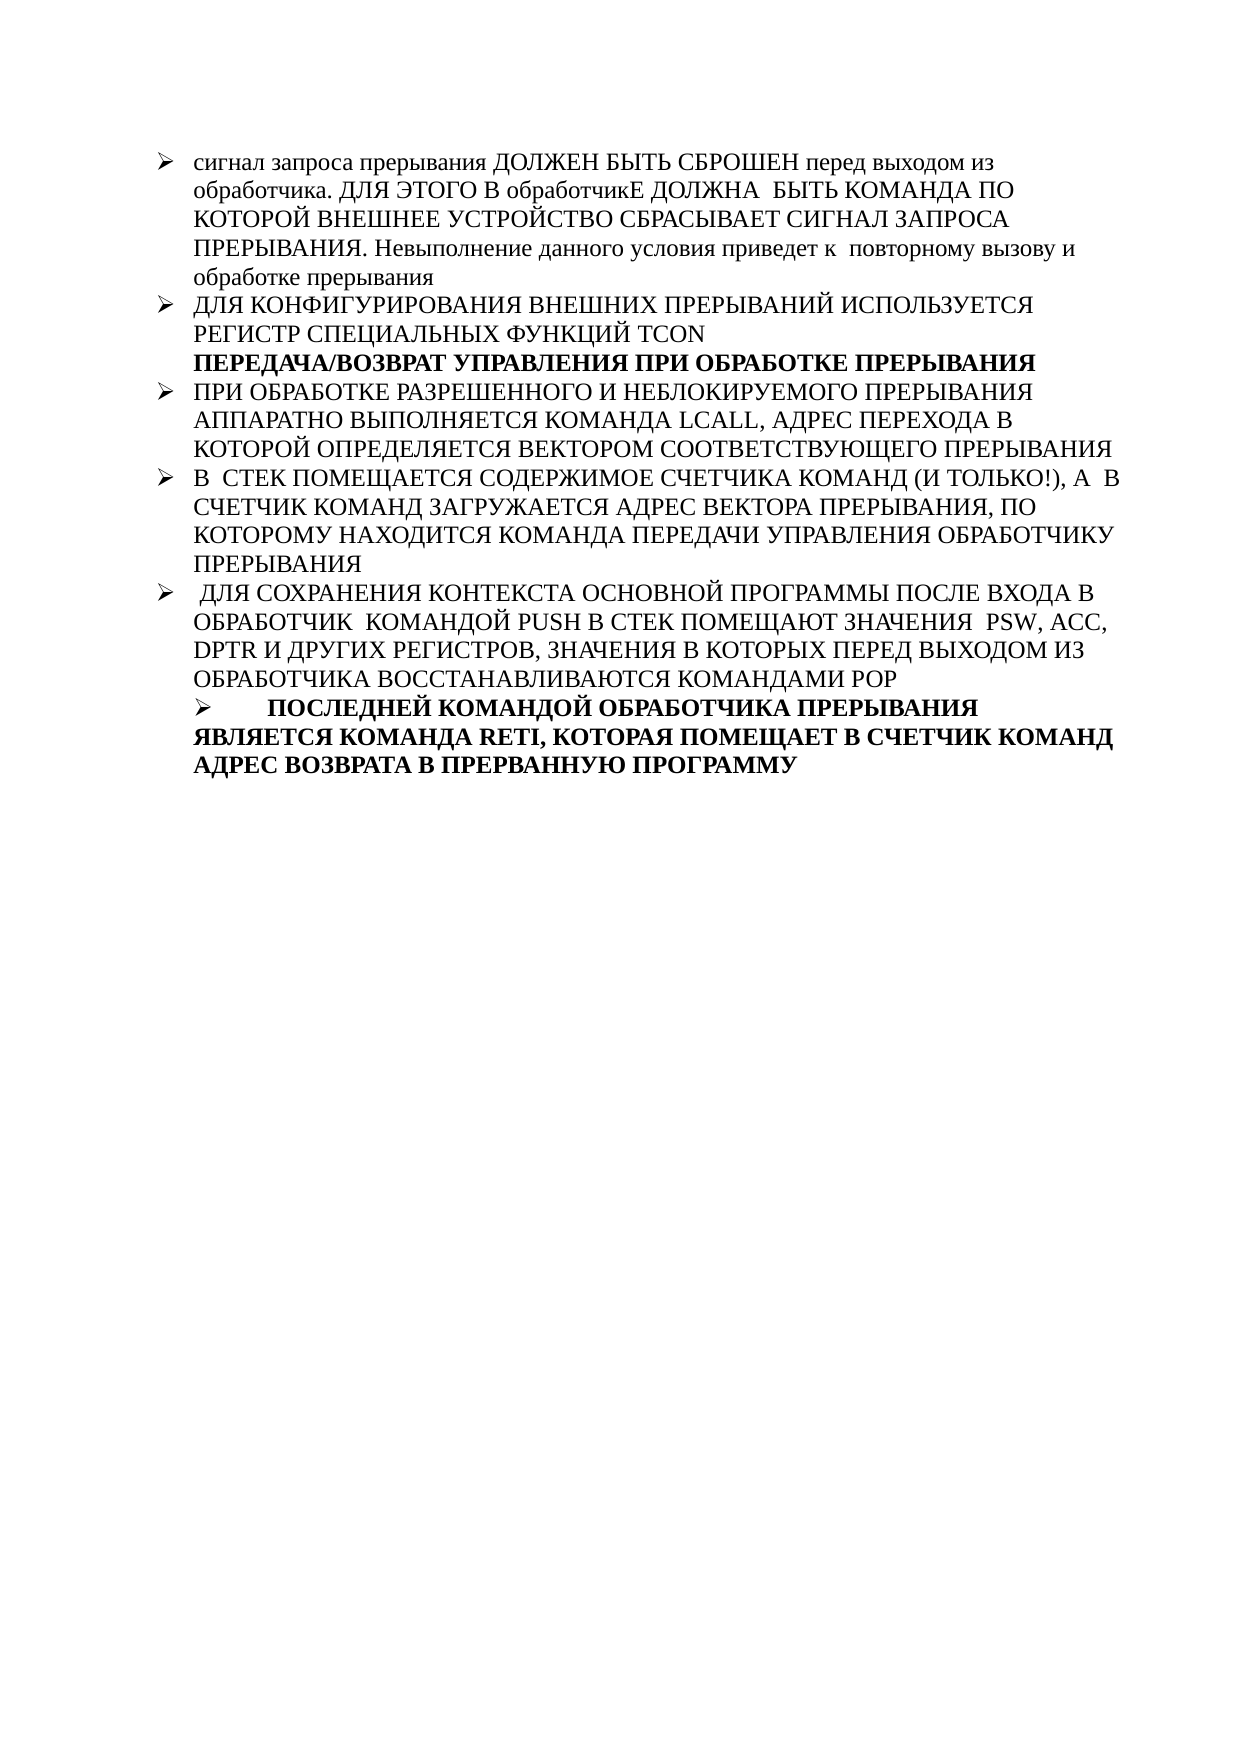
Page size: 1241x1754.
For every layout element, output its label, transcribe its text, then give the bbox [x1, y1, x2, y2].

list ДЛЯ КОНФИГУРИРОВАНИЯ ВНЕШНИХ ПРЕРЫВАНИЙ ИСПОЛЬЗУЕТСЯ РЕГИСТР СПЕЦИАЛЬНЫХ ФУНКЦИЙ TCON [156, 291, 1122, 348]
list В СТЕК ПОМЕЩАЕТСЯ СОДЕРЖИМОЕ СЧЕТЧИКА КОМАНД (И ТОЛЬКО!), А В СЧЕТЧИК КОМАНД ЗАГРУЖАЕТСЯ АДРЕС ВЕКТОРА ПРЕРЫВАНИЯ, ПО КОТОРОМУ НАХОДИТСЯ КОМАНДА ПЕРЕДАЧИ УПРАВЛЕНИЯ ОБРАБОТЧИКУ ПРЕРЫВАНИЯ [156, 463, 1122, 578]
list ПОСЛЕДНЕЙ КОМАНДОЙ ОБРАБОТЧИКА ПРЕРЫВАНИЯ ЯВЛЯЕТСЯ КОМАНДА RETI, КОТОРАЯ ПОМЕЩАЕТ В СЧЕТЧИК КОМАНД АДРЕС ВОЗВРАТА В ПРЕРВАННУЮ ПРОГРАММУ [193, 693, 1122, 779]
text ПЕРЕДАЧА/ВОЗВРАТ УПРАВЛЕНИЯ ПРИ ОБРАБОТКЕ ПРЕРЫВАНИЯ [193, 348, 1122, 377]
list ДЛЯ СОХРАНЕНИЯ КОНТЕКСТА ОСНОВНОЙ ПРОГРАММЫ ПОСЛЕ ВХОДА В ОБРАБОТЧИК КОМАНДОЙ PUSH В СТЕК ПОМЕЩАЮТ ЗНАЧЕНИЯ PSW, ACC, DPTR И ДРУГИХ РЕГИСТРОВ, ЗНАЧЕНИЯ В КОТОРЫХ ПЕРЕД ВЫХОДОМ ИЗ ОБРАБОТЧИКА ВОССТАНАВЛИВАЮТСЯ КОМАНДАМИ РОР [156, 578, 1122, 693]
list ПРИ ОБРАБОТКЕ РАЗРЕШЕННОГО И НЕБЛОКИРУЕМОГО ПРЕРЫВАНИЯ АППАРАТНО ВЫПОЛНЯЕТСЯ КОМАНДА LCALL, АДРЕС ПЕРЕХОДА В КОТОРОЙ ОПРЕДЕЛЯЕТСЯ ВЕКТОРОМ СООТВЕТСТВУЮЩЕГО ПРЕРЫВАНИЯ [156, 377, 1122, 463]
list сигнал запроса прерывания ДОЛЖЕН БЫТЬ СБРОШЕН перед выходом из обработчика. ДЛЯ ЭТОГО В обработчикЕ ДОЛЖНА БЫТЬ КОМАНДА ПО КОТОРОЙ ВНЕШНЕЕ УСТРОЙСТВО СБРАСЫВАЕТ СИГНАЛ ЗАПРОСА ПРЕРЫВАНИЯ. Невыполнение данного условия приведет к повторному вызову и обработке прерывания [156, 147, 1122, 291]
